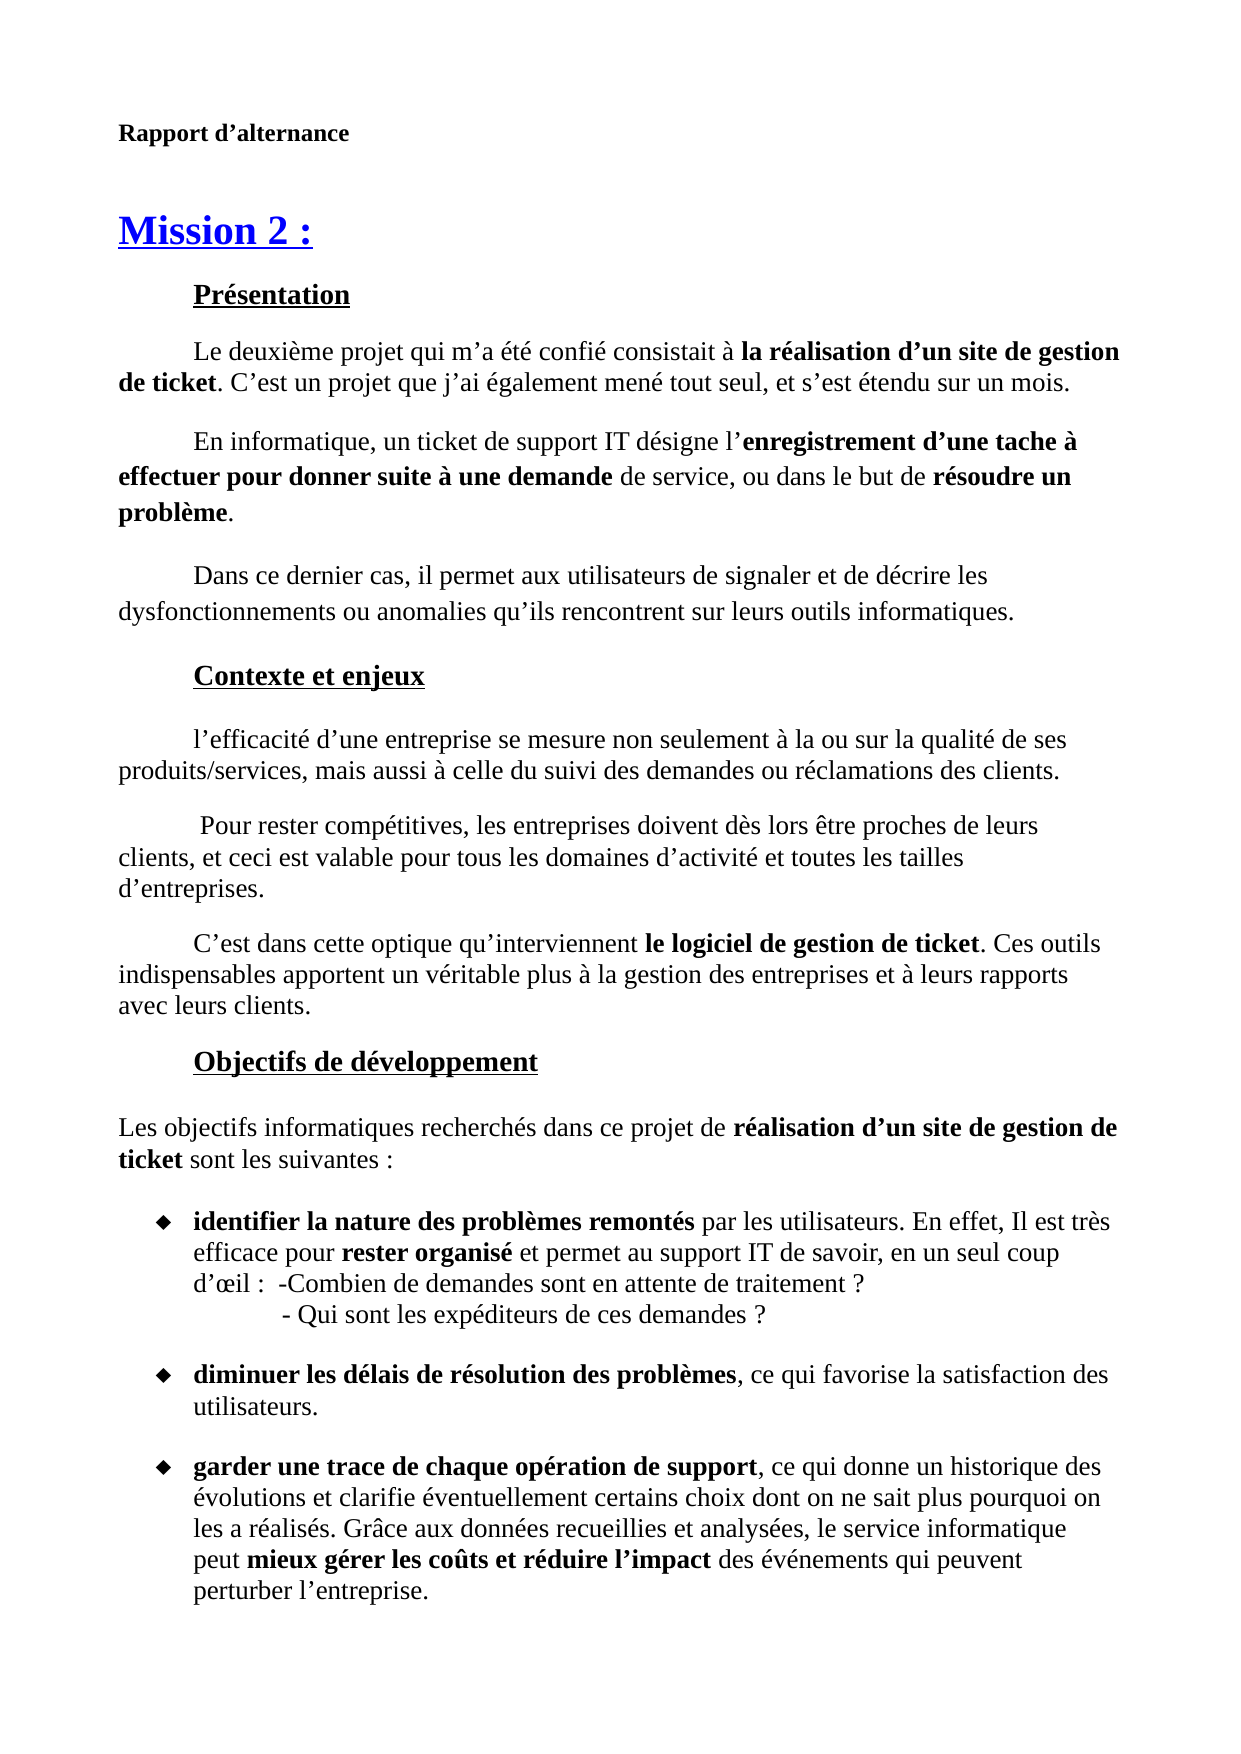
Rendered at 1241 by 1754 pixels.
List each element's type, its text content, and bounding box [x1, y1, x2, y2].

text Contexte et enjeux [118, 658, 1122, 692]
text Les objectifs informatiques recherchés dans ce projet de réalisation d’un site de gestion de ticket sont les suivantes : [118, 1112, 1122, 1174]
list identifier la nature des problèmes remontés par les utilisateurs. En effet, Il est très efficace pour rester organisé et permet au support IT de savoir, en un seul coup d’œil : -Combien de demandes sont en attente de traitement ? [156, 1205, 1122, 1298]
text C’est dans cette optique qu’interviennent le logiciel de gestion de ticket. Ces outils indispensables apportent un véritable plus à la gestion des entreprises et à leurs rapports avec leurs clients. [118, 927, 1122, 1020]
list garder une trace de chaque opération de support, ce qui donne un historique des évolutions et clarifie éventuellement certains choix dont on ne sait plus pourquoi on les a réalisés. Grâce aux données recueillies et analysées, le service informatique peut mieux gérer les coûts et réduire l’impact des événements qui peuvent perturber l’entreprise. [156, 1449, 1122, 1605]
list - Qui sont les expéditeurs de ces demandes ? [231, 1298, 1122, 1330]
text Objectifs de développement [118, 1044, 1122, 1078]
text Pour rester compétitives, les entreprises doivent dès lors être proches de leurs clients, et ceci est valable pour tous les domaines d’activité et toutes les tailles d’entreprises. [118, 809, 1122, 903]
text Présentation [118, 277, 1122, 311]
text En informatique, un ticket de support IT désigne l’enregistrement d’une tache à effectuer pour donner suite à une demande de service, ou dans le but de résoudre un problème. [118, 424, 1122, 527]
text l’efficacité d’une entreprise se mesure non seulement à la ou sur la qualité de ses produits/services, mais aussi à celle du suivi des demandes ou réclamations des clients. [118, 723, 1122, 785]
text Mission 2 : [118, 205, 1122, 253]
text Le deuxième projet qui m’a été confié consistait à la réalisation d’un site de gestion de ticket. C’est un projet que j’ai également mené tout seul, et s’est étendu sur un mois. [118, 335, 1122, 397]
list diminuer les délais de résolution des problèmes, ce qui favorise la satisfaction des utilisateurs. [156, 1358, 1122, 1421]
text Dans ce dernier cas, il permet aux utilisateurs de signaler et de décrire les dysfonctionnements ou anomalies qu’ils rencontrent sur leurs outils informatiques. [118, 559, 1122, 626]
